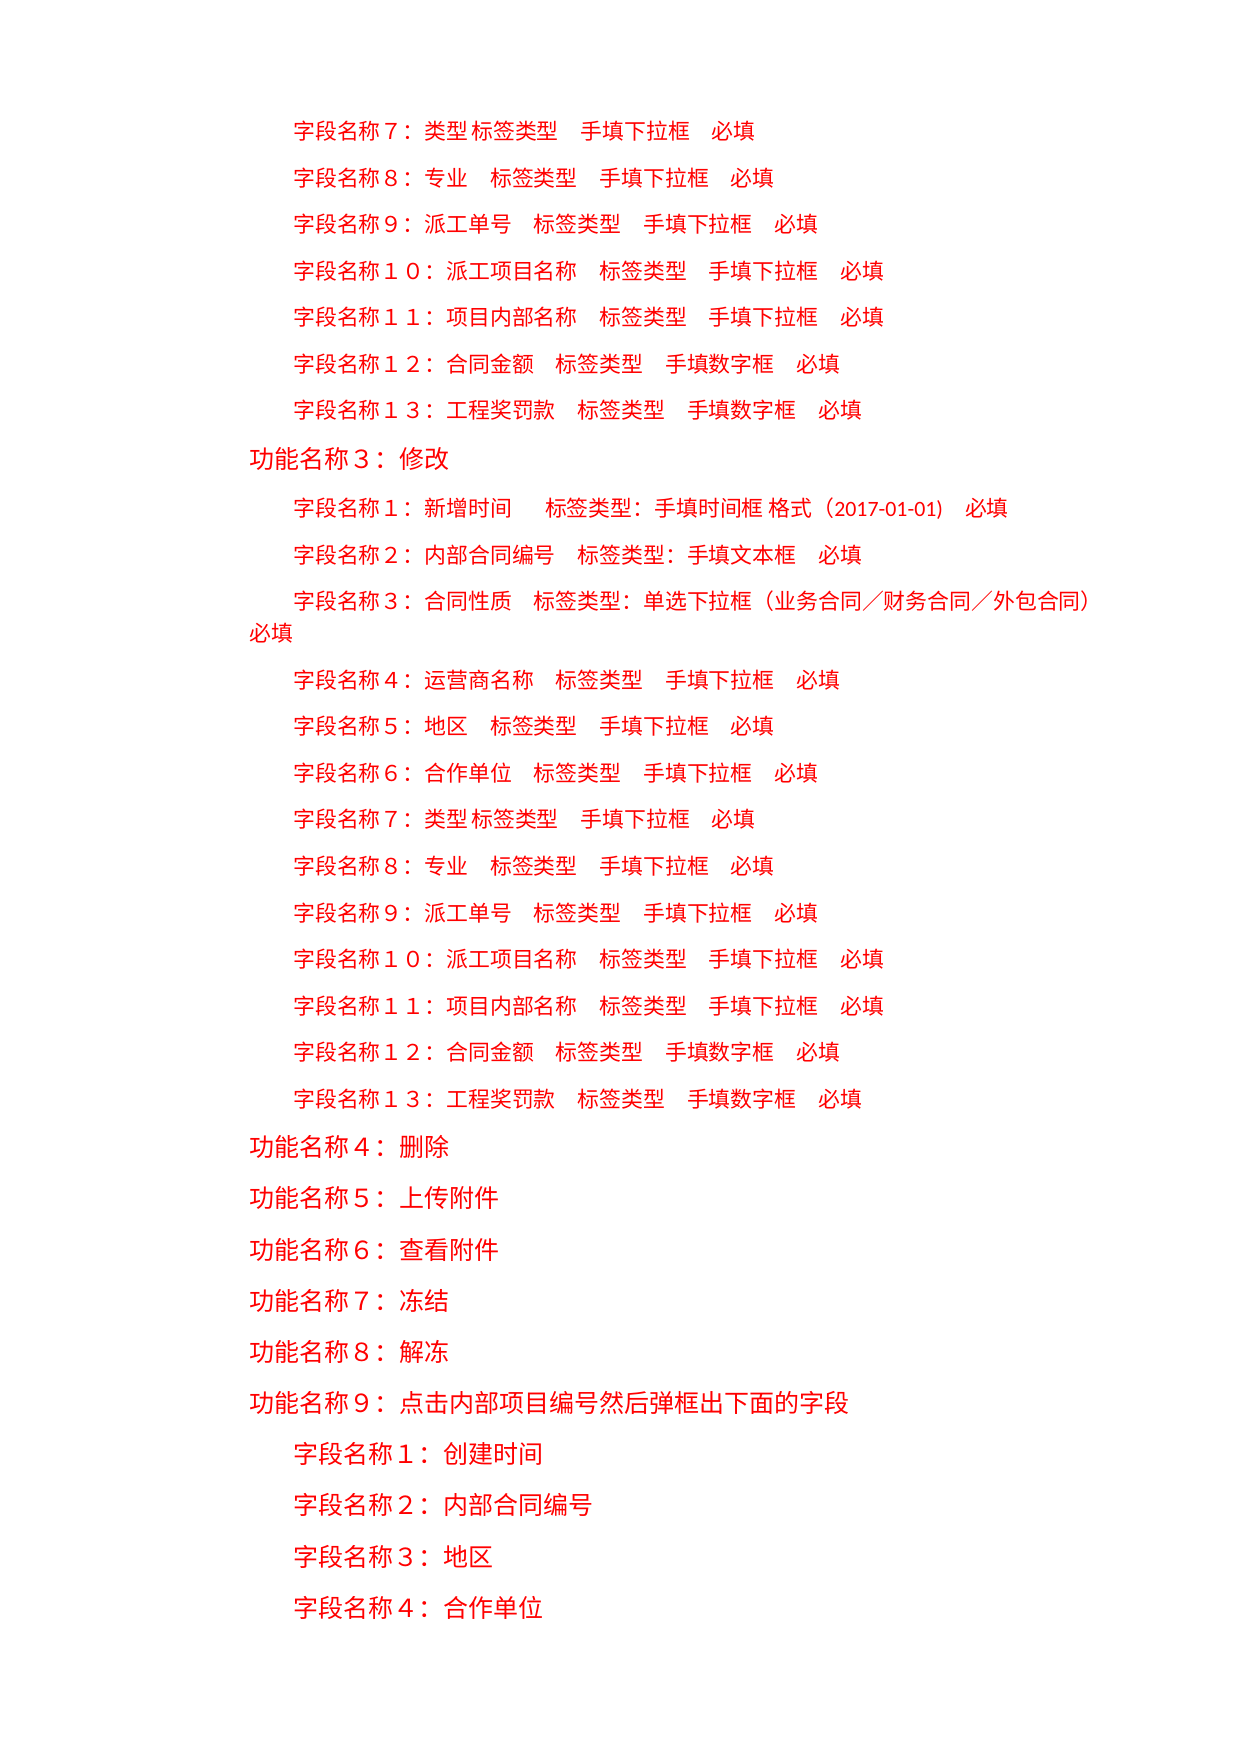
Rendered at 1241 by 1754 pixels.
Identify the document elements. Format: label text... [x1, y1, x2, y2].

text 功能名称９：点击内部项目编号然后弹框出下面的字段 [206, 1388, 1122, 1419]
text 字段名称１３：工程奖罚款 标签类型 手填数字框 必填 [249, 1086, 1122, 1113]
text 字段名称７：类型 标签类型 手填下拉框 必填 [249, 118, 1122, 145]
text 字段名称３：地区 [249, 1542, 1122, 1572]
text 字段名称１１：项目内部名称 标签类型 手填下拉框 必填 [249, 993, 1122, 1019]
text 字段名称９：派工单号 标签类型 手填下拉框 必填 [249, 211, 1122, 238]
text 字段名称７：类型 标签类型 手填下拉框 必填 [249, 807, 1122, 833]
text 字段名称４：合作单位 [249, 1593, 1122, 1623]
text 字段名称５：地区 标签类型 手填下拉框 必填 [249, 713, 1122, 740]
text 字段名称２：内部合同编号 [249, 1491, 1122, 1521]
text 字段名称３：合同性质 标签类型：单选下拉框（业务合同／财务合同／外包合同） 必填 [249, 588, 1122, 647]
text 字段名称１０：派工项目名称 标签类型 手填下拉框 必填 [249, 258, 1122, 284]
text 字段名称１：创建时间 [249, 1439, 1122, 1470]
text 字段名称４：运营商名称 标签类型 手填下拉框 必填 [249, 667, 1122, 693]
text 字段名称１０：派工项目名称 标签类型 手填下拉框 必填 [249, 946, 1122, 973]
text 字段名称１：新增时间 标签类型：手填时间框 格式（2017-01-01) 必填 [249, 495, 1122, 522]
text 功能名称８：解冻 [206, 1337, 1122, 1368]
text 功能名称３：修改 [206, 444, 1122, 474]
text 字段名称１３：工程奖罚款 标签类型 手填数字框 必填 [249, 397, 1122, 424]
text 功能名称４：删除 [206, 1132, 1122, 1163]
text 功能名称７：冻结 [206, 1286, 1122, 1316]
text 字段名称２：内部合同编号 标签类型：手填文本框 必填 [249, 542, 1122, 568]
text 字段名称６：合作单位 标签类型 手填下拉框 必填 [249, 760, 1122, 787]
text 字段名称１２：合同金额 标签类型 手填数字框 必填 [249, 351, 1122, 378]
text 功能名称５：上传附件 [206, 1184, 1122, 1214]
text 字段名称８：专业 标签类型 手填下拉框 必填 [249, 165, 1122, 191]
text 字段名称１２：合同金额 标签类型 手填数字框 必填 [249, 1039, 1122, 1066]
text 字段名称１１：项目内部名称 标签类型 手填下拉框 必填 [249, 304, 1122, 331]
text 功能名称６：查看附件 [206, 1235, 1122, 1265]
text 字段名称８：专业 标签类型 手填下拉框 必填 [249, 853, 1122, 880]
text 字段名称９：派工单号 标签类型 手填下拉框 必填 [249, 900, 1122, 926]
